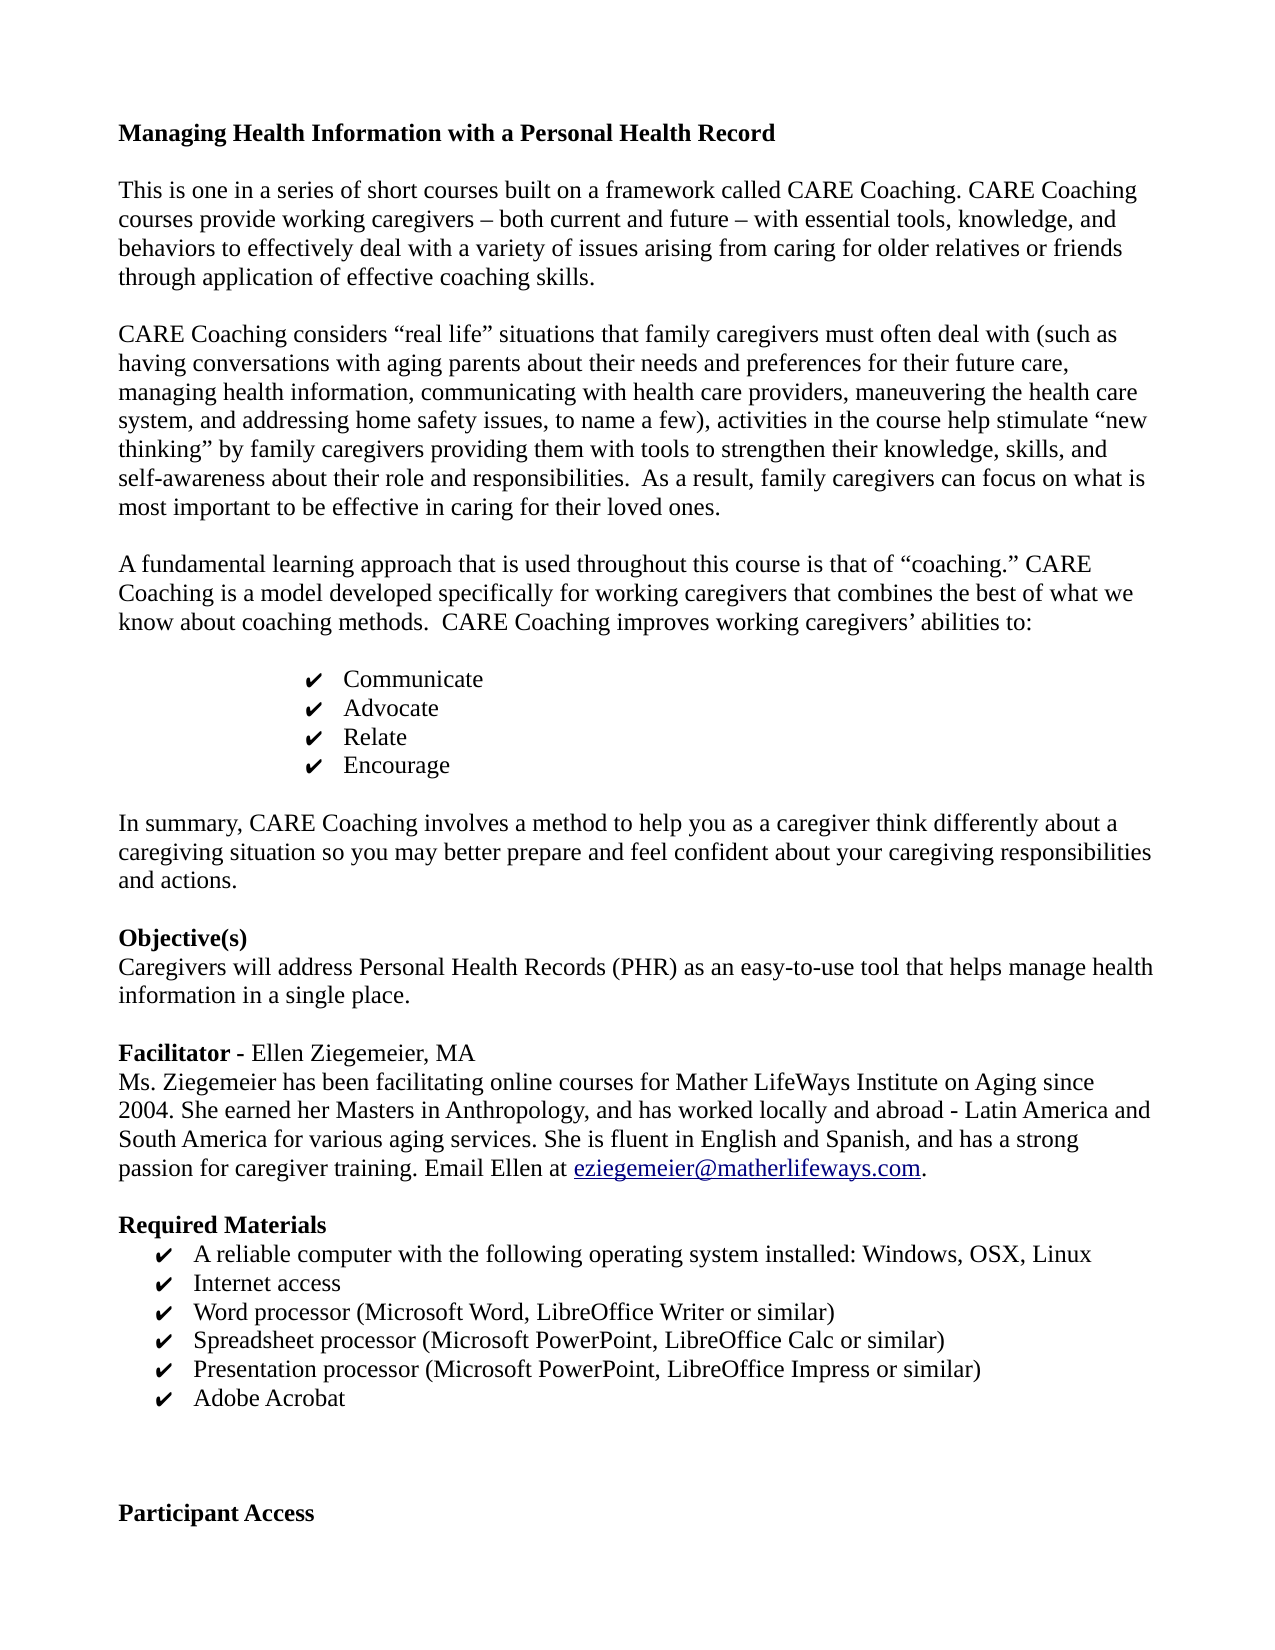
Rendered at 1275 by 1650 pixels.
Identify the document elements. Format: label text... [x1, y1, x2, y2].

text Managing Health Information with a Personal Health Record [118, 118, 1157, 147]
list Spreadsheet processor (Microsoft PowerPoint, LibreOffice Calc or similar) [156, 1326, 1157, 1354]
text Facilitator - Ellen Ziegemeier, MA [118, 1038, 1157, 1067]
text Required Materials [118, 1211, 1157, 1239]
list Adobe Acrobat [156, 1383, 1157, 1412]
list Word processor (Microsoft Word, LibreOffice Writer or similar) [156, 1297, 1157, 1326]
text In summary, CARE Coaching involves a method to help you as a caregiver think differently about a caregiving situation so you may better prepare and feel confident about your caregiving responsibilities and actions. [118, 808, 1157, 894]
text Caregivers will address Personal Health Records (PHR) as an easy-to-use tool that helps manage health information in a single place. [118, 952, 1157, 1009]
list Communicate [306, 664, 1157, 693]
list Relate [306, 722, 1157, 751]
text CARE Coaching considers “real life” situations that family caregivers must often deal with (such as having conversations with aging parents about their needs and preferences for their future care, managing health information, communicating with health care providers, maneuvering the health care system, and addressing home safety issues, to name a few), activities in the course help stimulate “new thinking” by family caregivers providing them with tools to strengthen their knowledge, skills, and self-awareness about their role and responsibilities. As a result, family caregivers can focus on what is most important to be effective in caring for their loved ones. [118, 319, 1157, 521]
list Encourage [306, 751, 1157, 779]
list Internet access [156, 1268, 1157, 1297]
list Advocate [306, 693, 1157, 722]
text Ms. Ziegemeier has been facilitating online courses for Mather LifeWays Institute on Aging since 2004. She earned her Masters in Anthropology, and has worked locally and abroad - Latin America and South America for various aging services. She is fluent in English and Spanish, and has a strong passion for caregiver training. Email Ellen at eziegemeier@matherlifeways.com. [118, 1067, 1157, 1182]
text A fundamental learning approach that is used throughout this course is that of “coaching.” CARE Coaching is a model developed specifically for working caregivers that combines the best of what we know about coaching methods. CARE Coaching improves working caregivers’ abilities to: [118, 549, 1157, 636]
list Presentation processor (Microsoft PowerPoint, LibreOffice Impress or similar) [156, 1354, 1157, 1383]
text Participant Access [118, 1498, 1157, 1527]
list A reliable computer with the following operating system installed: Windows, OSX, Linux [156, 1239, 1157, 1268]
text Objective(s) [118, 923, 1157, 952]
text This is one in a series of short courses built on a framework called CARE Coaching. CARE Coaching courses provide working caregivers – both current and future – with essential tools, knowledge, and behaviors to effectively deal with a variety of issues arising from caring for older relatives or friends through application of effective coaching skills. [118, 176, 1157, 291]
